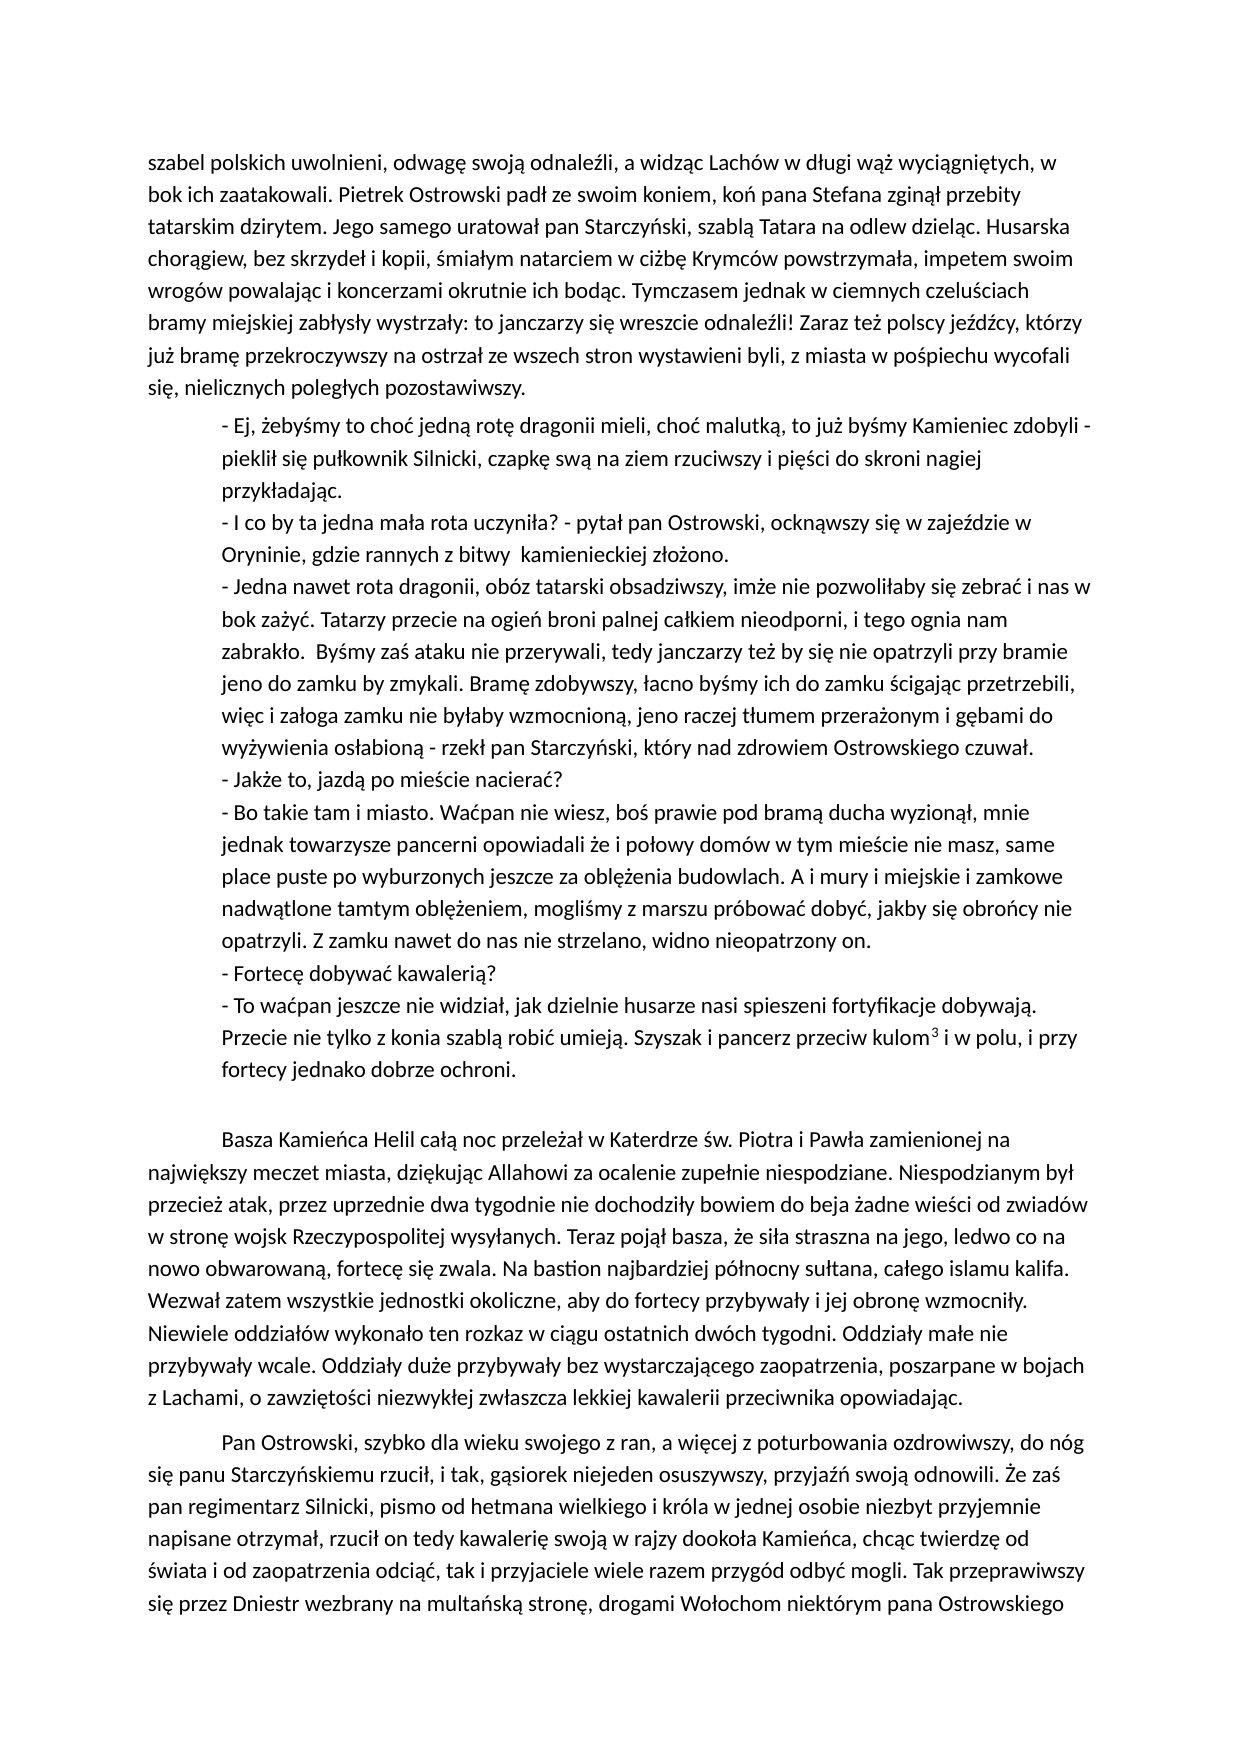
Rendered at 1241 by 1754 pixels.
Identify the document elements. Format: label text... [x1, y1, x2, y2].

text - Bo takie tam i miasto. Waćpan nie wiesz, boś prawie pod bramą ducha wyzionął, mnie jednak towarzysze pancerni opowiadali że i połowy domów w tym mieście nie masz, same place puste po wyburzonych jeszcze za oblężenia budowlach. A i mury i miejskie i zamkowe nadwątlone tamtym oblężeniem, mogliśmy z marszu próbować dobyć, jakby się obrońcy nie opatrzyli. Z zamku nawet do nas nie strzelano, widno nieopatrzony on. [221, 798, 1093, 954]
text - Jakże to, jazdą po mieście nacierać? [221, 766, 1093, 794]
text Pan Ostrowski, szybko dla wieku swojego z ran, a więcej z poturbowania ozdrowiwszy, do nóg się panu Starczyńskiemu rzucił, i tak, gąsiorek niejeden osuszywszy, przyjaźń swoją odnowili. Że zaś pan regimentarz Silnicki, pismo od hetmana wielkiego i króla w jednej osobie niezbyt przyjemnie napisane otrzymał, rzucił on tedy kawalerię swoją w rajzy dookoła Kamieńca, chcąc twierdzę od świata i od zaopatrzenia odciąć, tak i przyjaciele wiele razem przygód odbyć mogli. Tak przeprawiwszy się przez Dniestr wezbrany na multańską stronę, drogami Wołochom niektórym pana Ostrowskiego [148, 1428, 1093, 1617]
text - Jedna nawet rota dragonii, obóz tatarski obsadziwszy, imże nie pozwoliłaby się zebrać i nas w bok zażyć. Tatarzy przecie na ogień broni palnej całkiem nieodporni, i tego ognia nam zabrakło. Byśmy zaś ataku nie przerywali, tedy janczarzy też by się nie opatrzyli przy bramie jeno do zamku by zmykali. Bramę zdobywszy, łacno byśmy ich do zamku ścigając przetrzebili, więc i załoga zamku nie byłaby wzmocnioną, jeno raczej tłumem przerażonym i gębami do wyżywienia osłabioną - rzekł pan Starczyński, który nad zdrowiem Ostrowskiego czuwał. [221, 572, 1093, 761]
text - Fortecę dobywać kawalerią? [221, 959, 1093, 987]
text - I co by ta jedna mała rota uczyniła? - pytał pan Ostrowski, ocknąwszy się w zajeździe w Oryninie, gdzie rannych z bitwy kamienieckiej złożono. [221, 508, 1093, 568]
text Basza Kamieńca Helil całą noc przeleżał w Katerdrze św. Piotra i Pawła zamienionej na największy meczet miasta, dziękując Allahowi za ocalenie zupełnie niespodziane. Niespodzianym był przecież atak, przez uprzednie dwa tygodnie nie dochodziły bowiem do beja żadne wieści od zwiadów w stronę wojsk Rzeczypospolitej wysyłanych. Teraz pojął basza, że siła straszna na jego, ledwo co na nowo obwarowaną, fortecę się zwala. Na bastion najbardziej północny sułtana, całego islamu kalifa. Wezwał zatem wszystkie jednostki okoliczne, aby do fortecy przybywały i jej obronę wzmocniły. Niewiele oddziałów wykonało ten rozkaz w ciągu ostatnich dwóch tygodni. Oddziały małe nie przybywały wcale. Oddziały duże przybywały bez wystarczającego zaopatrzenia, poszarpane w bojach z Lachami, o zawziętości niezwykłej zwłaszcza lekkiej kawalerii przeciwnika opowiadając. [148, 1126, 1093, 1411]
text - Ej, żebyśmy to choć jedną rotę dragonii mieli, choć malutką, to już byśmy Kamieniec zdobyli - pieklił się pułkownik Silnicki, czapkę swą na ziem rzuciwszy i pięści do skroni nagiej przykładając. [221, 412, 1093, 504]
text szabel polskich uwolnieni, odwagę swoją odnaleźli, a widząc Lachów w długi wąż wyciągniętych, w bok ich zaatakowali. Pietrek Ostrowski padł ze swoim koniem, koń pana Stefana zginął przebity tatarskim dzirytem. Jego samego uratował pan Starczyński, szablą Tatara na odlew dzieląc. Husarska chorągiew, bez skrzydeł i kopii, śmiałym natarciem w ciżbę Krymców powstrzymała, impetem swoim wrogów powalając i koncerzami okrutnie ich bodąc. Tymczasem jednak w ciemnych czeluściach bramy miejskiej zabłysły wystrzały: to janczarzy się wreszcie odnaleźli! Zaraz też polscy jeźdźcy, którzy już bramę przekroczywszy na ostrzał ze wszech stron wystawieni byli, z miasta w pośpiechu wycofali się, nielicznych poległych pozostawiwszy. [148, 148, 1093, 401]
text - To waćpan jeszcze nie widział, jak dzielnie husarze nasi spieszeni fortyfikacje dobywają. Przecie nie tylko z konia szablą robić umieją. Szyszak i pancerz przeciw kulom i w polu, i przy fortecy jednako dobrze ochroni. [221, 991, 1093, 1083]
